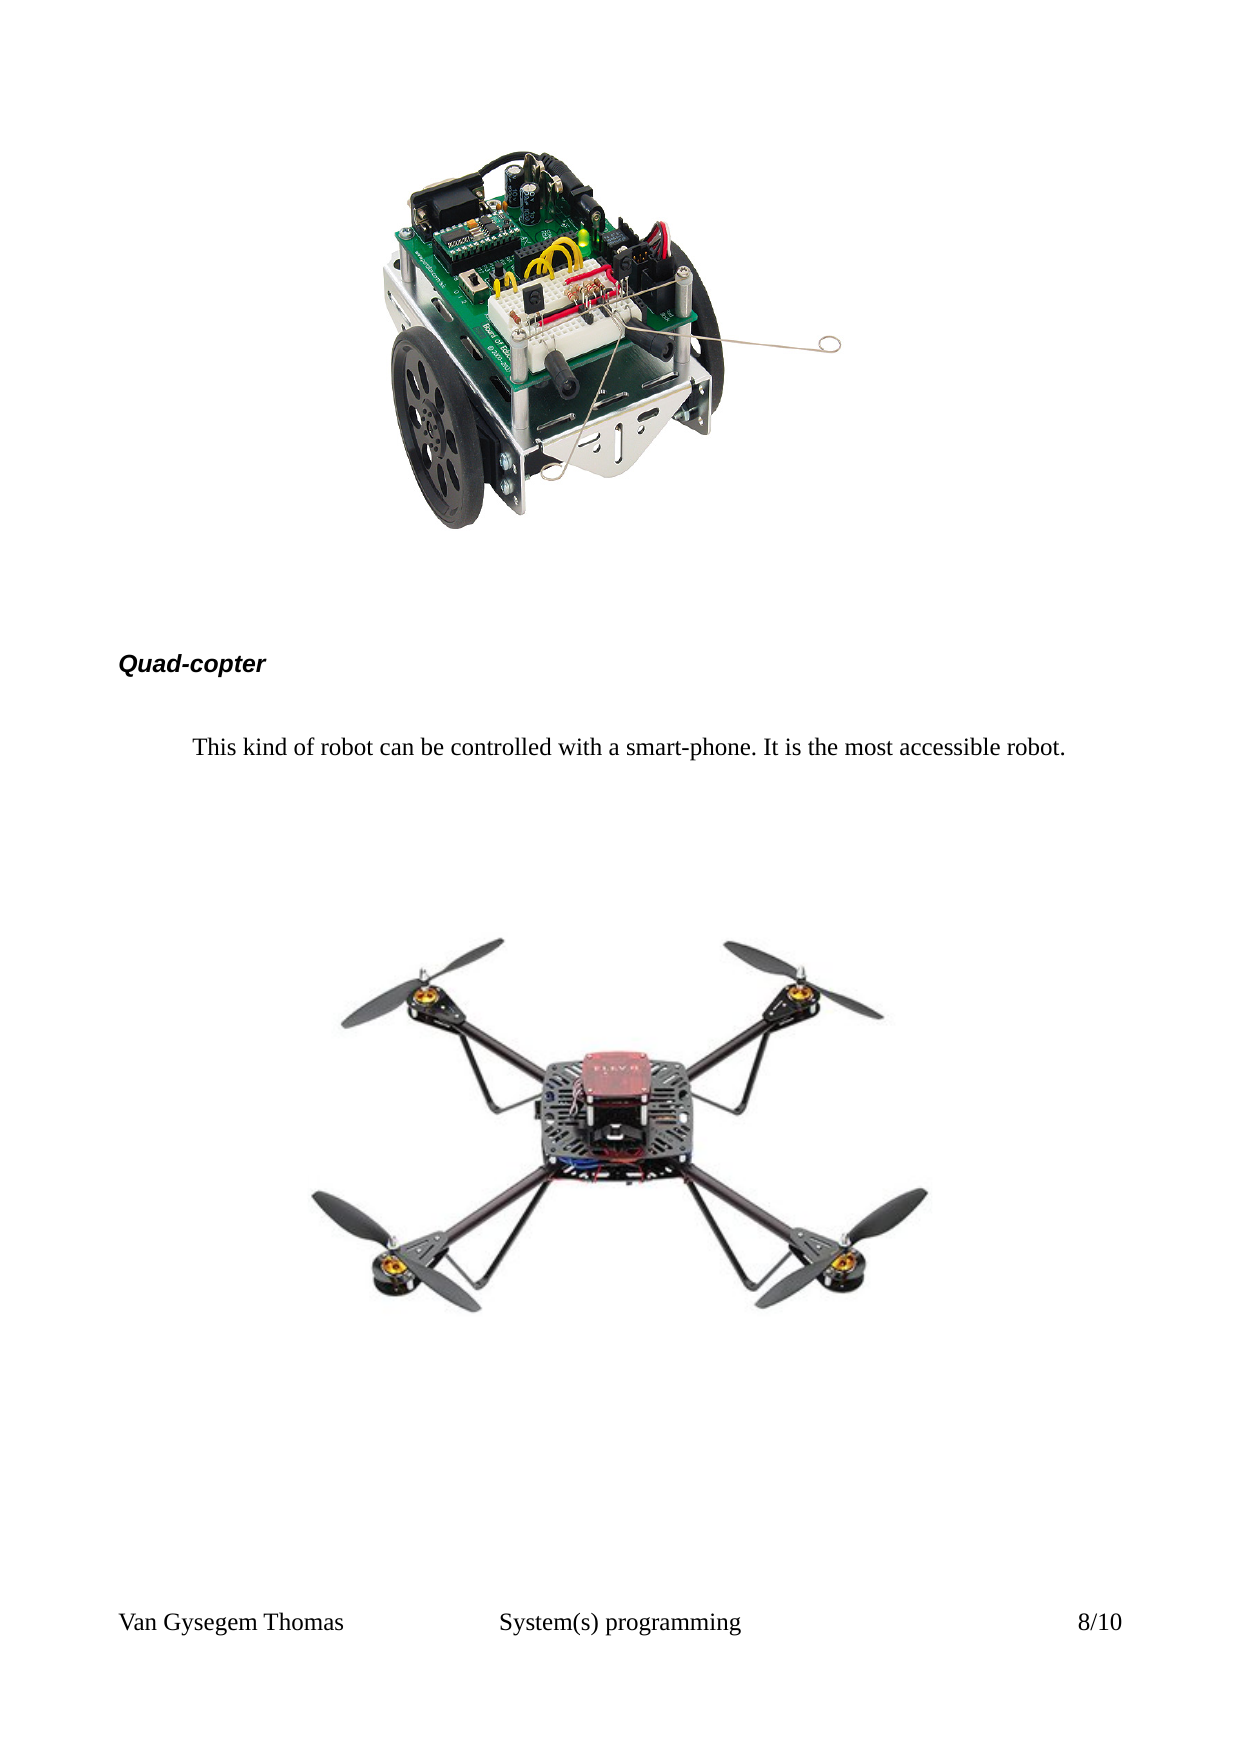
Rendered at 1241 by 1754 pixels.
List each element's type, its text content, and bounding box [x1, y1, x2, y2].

text This kind of robot can be controlled with a smart-phone. It is the most accessible robot. [118, 732, 1122, 760]
picture [307, 814, 933, 1439]
subtitle Quad-copter [118, 649, 1122, 678]
picture [369, 138, 852, 542]
